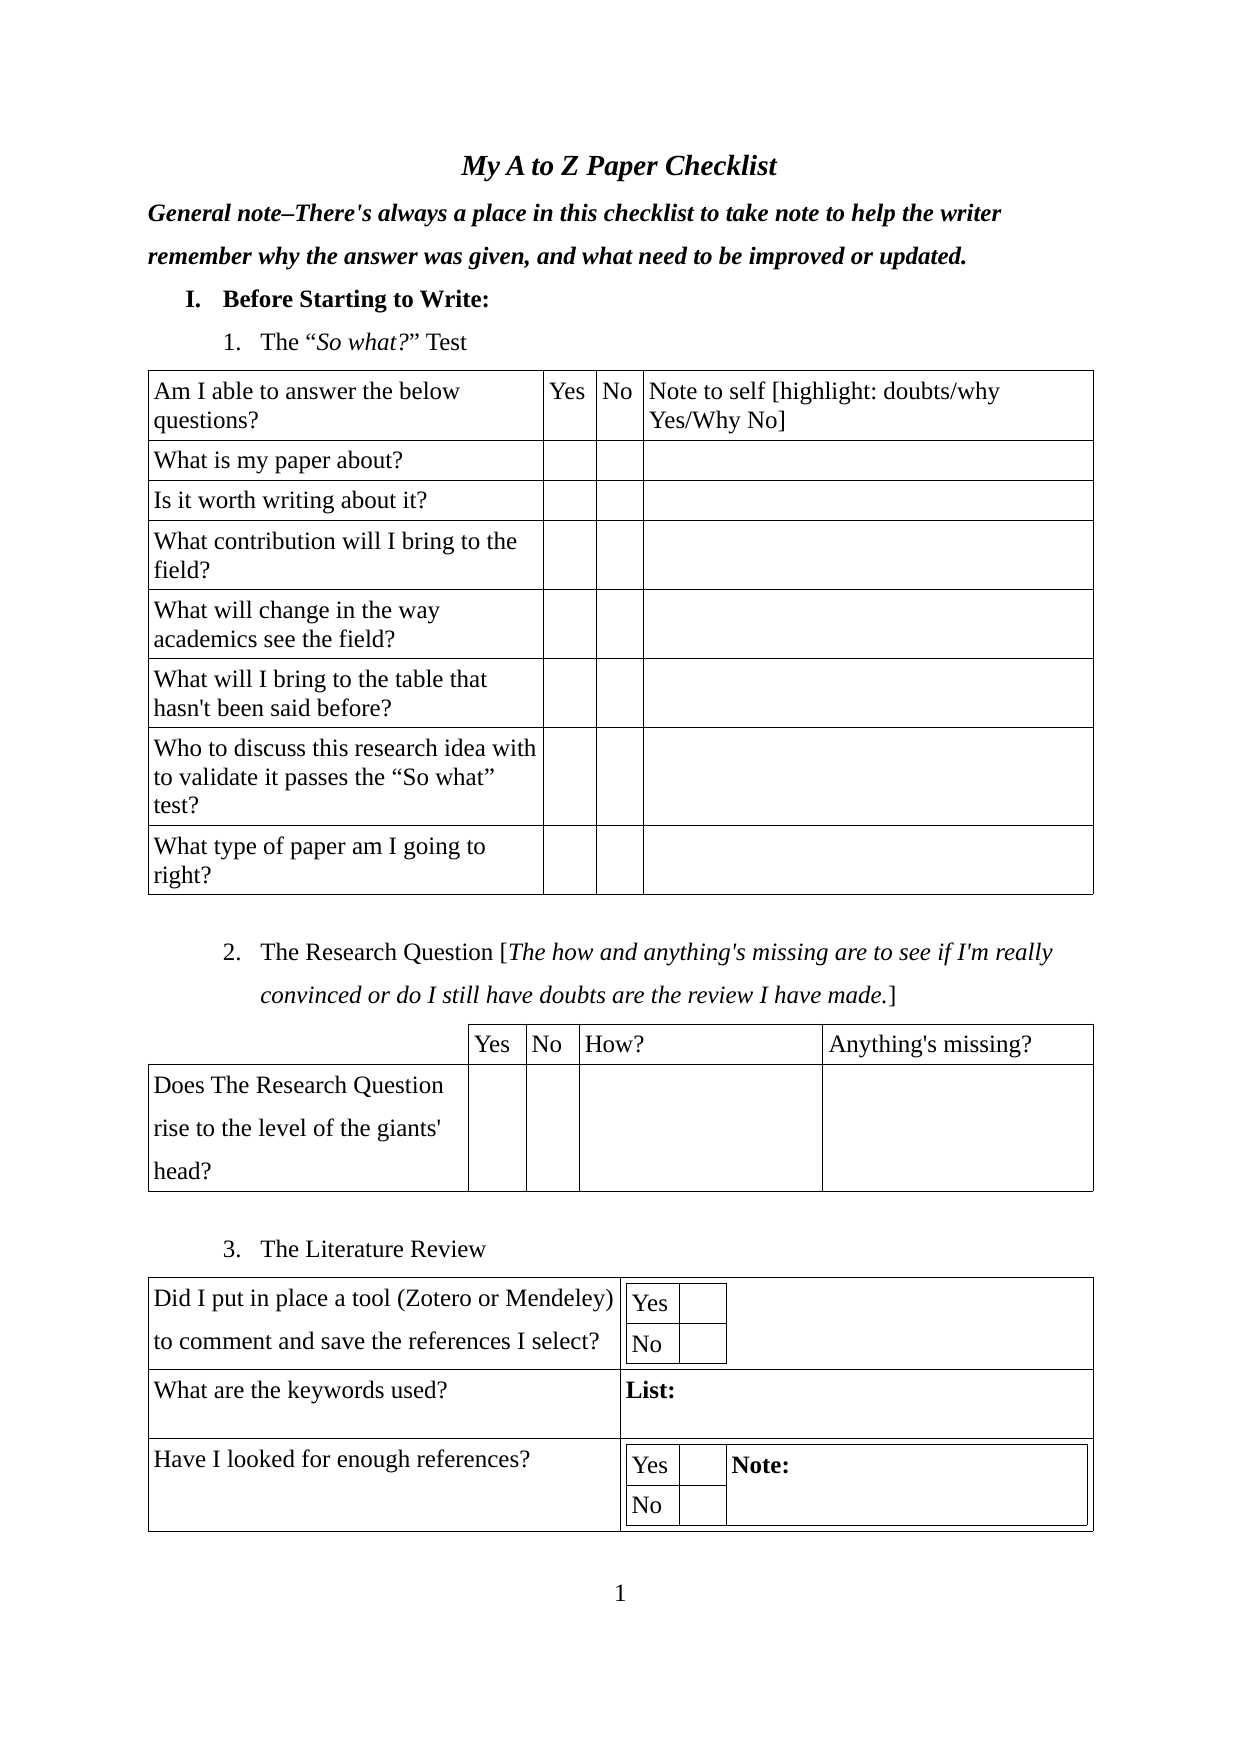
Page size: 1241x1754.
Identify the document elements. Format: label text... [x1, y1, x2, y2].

table_cell What type of paper am I going to right? [149, 826, 543, 894]
table_cell [597, 826, 643, 894]
table_cell [597, 728, 643, 825]
table_cell [544, 826, 596, 894]
table_header [680, 1445, 726, 1484]
table_cell What contribution will I bring to the field? [149, 521, 543, 589]
table_header Note to self [highlight: doubts/why Yes/Why No] [644, 371, 1093, 439]
table_cell [644, 590, 1093, 658]
table_cell [644, 441, 1093, 480]
table_header [680, 1284, 726, 1323]
table_header Yes [627, 1284, 679, 1323]
table_cell [544, 728, 596, 825]
table_cell [644, 659, 1093, 727]
table_cell [597, 441, 643, 480]
table_header Yes [627, 1445, 679, 1484]
table_cell [644, 728, 1093, 825]
table_cell [597, 659, 643, 727]
text General note–There's always a place in this checklist to take note to help the writer remember why the answer was given, and what need to be improved or updated. [148, 198, 1093, 270]
list Before Starting to Write: [185, 284, 1093, 313]
table_cell [544, 659, 596, 727]
table_cell [580, 1065, 822, 1191]
table_cell [621, 1439, 1093, 1531]
table_header Am I able to answer the below questions? [149, 371, 543, 439]
table_cell What are the keywords used? [149, 1370, 620, 1438]
table_cell Does The Research Question rise to the level of the giants' head? [149, 1065, 468, 1191]
table_header How? [580, 1025, 822, 1064]
table_cell Who to discuss this research idea with to validate it passes the “So what” test? [149, 728, 543, 825]
table_cell List: [621, 1370, 1093, 1438]
table_header Anything's missing? [823, 1025, 1093, 1064]
table_header Did I put in place a tool (Zotero or Mendeley) to comment and save the references I select? [149, 1278, 620, 1369]
table_cell [644, 481, 1093, 520]
table_header No [527, 1025, 579, 1064]
table_header [621, 1278, 1093, 1369]
table_header Yes [544, 371, 596, 439]
list The Research Question [The how and anything's missing are to see if I'm really convinced or do I still have doubts are the review I have made.] [223, 937, 1093, 1009]
table_cell [644, 826, 1093, 894]
table_header Yes [469, 1025, 526, 1064]
table_cell [597, 481, 643, 520]
table_cell No [627, 1486, 679, 1525]
table_cell No [627, 1324, 679, 1363]
table_cell What will I bring to the table that hasn't been said before? [149, 659, 543, 727]
table_cell [544, 441, 596, 480]
table_cell Have I looked for enough references? [149, 1439, 620, 1531]
table_cell What will change in the way academics see the field? [149, 590, 543, 658]
table_cell What is my paper about? [149, 441, 543, 480]
text My A to Z Paper Checklist [148, 148, 1093, 181]
list The “So what?” Test [223, 327, 1093, 356]
table_cell [544, 521, 596, 589]
table_cell [823, 1065, 1093, 1191]
table_cell [527, 1065, 579, 1191]
table_header No [597, 371, 643, 439]
table_header Note: [727, 1445, 1087, 1525]
table_cell [644, 521, 1093, 589]
list The Literature Review [223, 1234, 1093, 1262]
table_cell [469, 1065, 526, 1191]
table_cell [544, 481, 596, 520]
table_cell [680, 1324, 726, 1363]
table_cell [597, 521, 643, 589]
table_cell [544, 590, 596, 658]
table_header [148, 1024, 468, 1064]
table_cell Is it worth writing about it? [149, 481, 543, 520]
table_cell [680, 1486, 726, 1525]
table_cell [597, 590, 643, 658]
